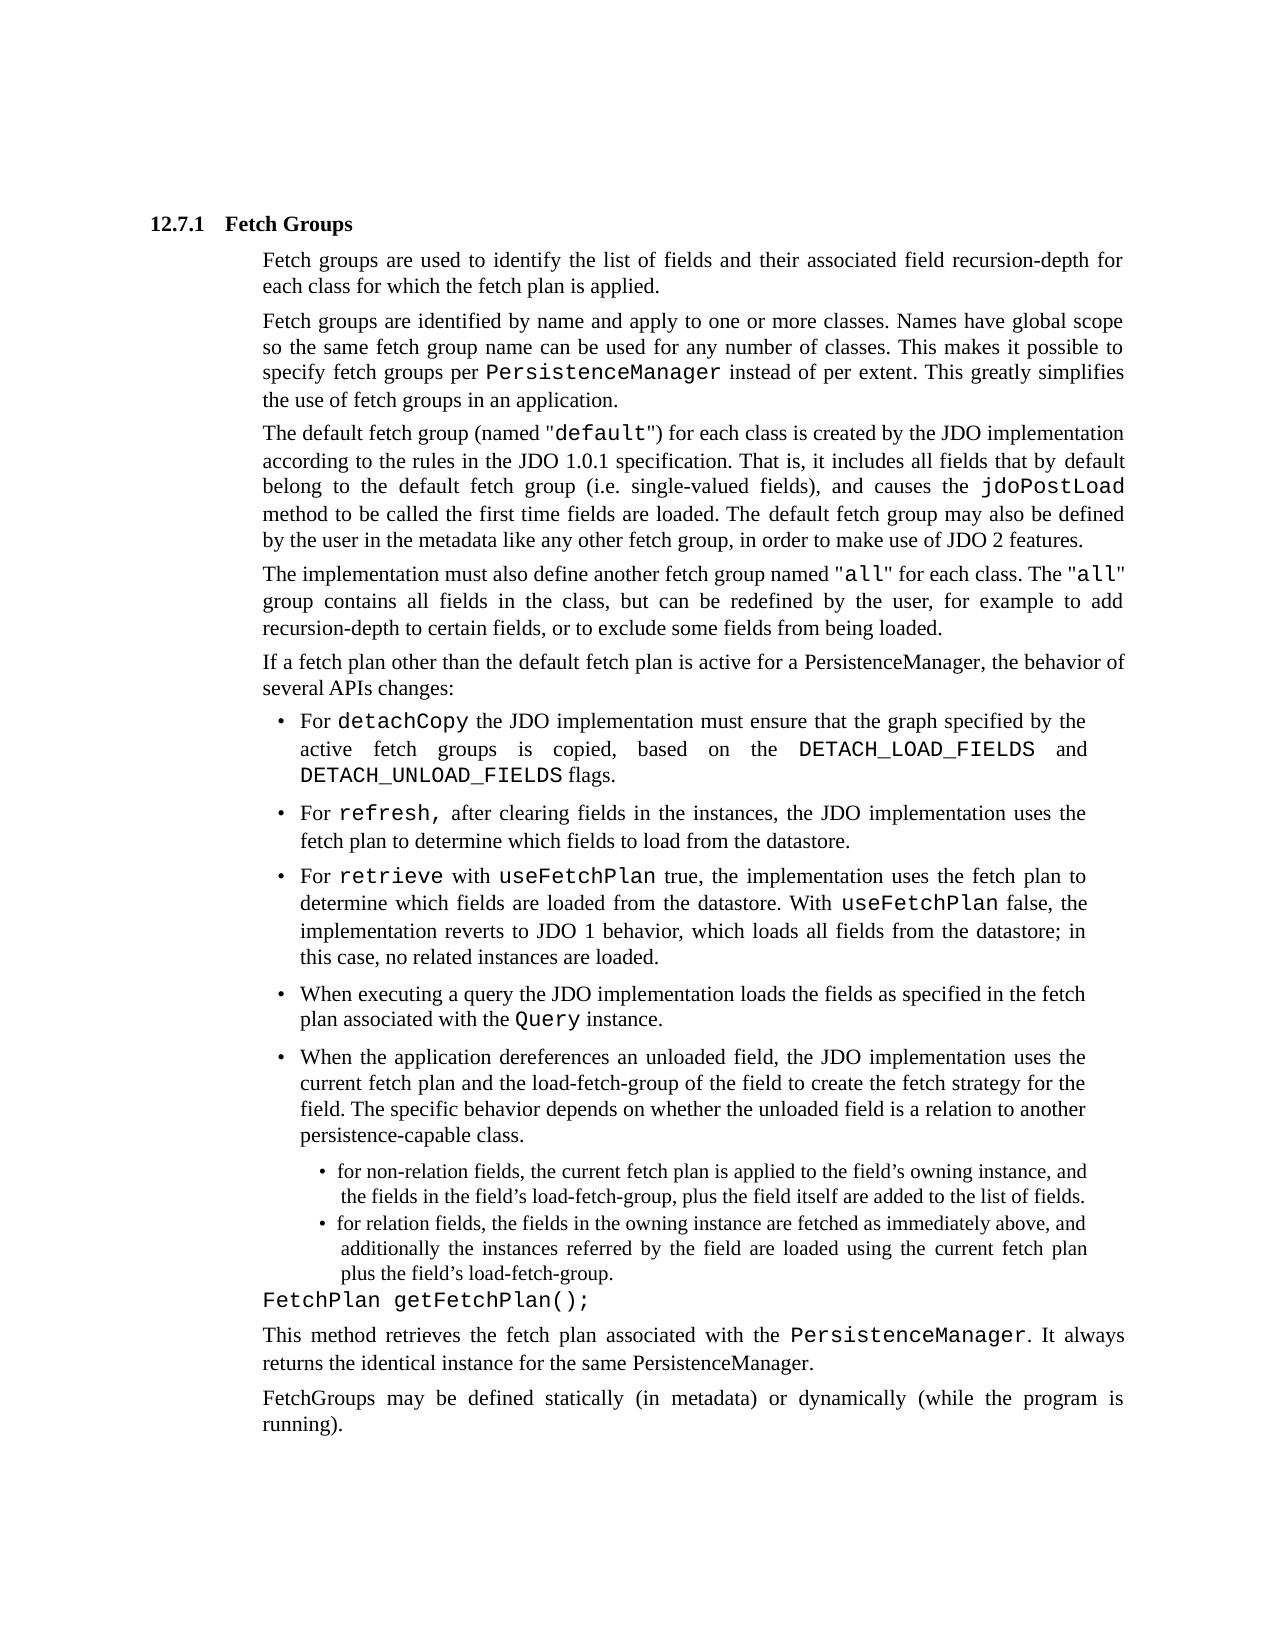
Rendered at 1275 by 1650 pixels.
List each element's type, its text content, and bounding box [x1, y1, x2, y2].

text A12.7-3 [FetchPlan getFetchPlan(); [262, 1287, 1125, 1314]
text The implementation must also define another fetch group named "all" for each class. The "all" group contains all fields in the class, but can be redefined by the user, for example to add recursion-depth to certain fields, or to exclude some fields from being loaded. [262, 561, 1125, 640]
text • When executing a query the JDO implementation loads the fields as specified in the fetch plan associated with the Query instance. [277, 980, 1087, 1033]
text • For refresh, after clearing fields in the instances, the JDO implementation uses the fetch plan to determine which fields to load from the datastore. [277, 800, 1087, 853]
subtitle Fetch Groups [150, 210, 1125, 236]
text • For detachCopy the JDO implementation must ensure that the graph specified by the active fetch groups is copied, based on the DETACH_LOAD_FIELDS and DETACH_UNLOAD_FIELDS flags. [277, 708, 1087, 789]
text The default fetch group (named "default") for each class is created by the JDO implementation according to the rules in the JDO 1.0.1 specification. That is, it includes all fields that by default belong to the default fetch group (i.e. single-valued fields), and causes the jdoPostLoad method to be called the first time fields are loaded. The default fetch group may also be defined by the user in the metadata like any other fetch group, in order to make use of JDO 2 features. [262, 420, 1125, 552]
text • for non-relation fields, the current fetch plan is applied to the field’s owning instance, and the fields in the field’s load-fetch-group, plus the field itself are added to the list of fields. [319, 1158, 1087, 1208]
text • When the application dereferences an unloaded field, the JDO implementation uses the current fetch plan and the load-fetch-group of the field to create the fetch strategy for the field. The specific behavior depends on whether the unloaded field is a relation to another persistence-capable class. [277, 1043, 1087, 1147]
text • for relation fields, the fields in the owning instance are fetched as immediately above, and additionally the instances referred by the field are loaded using the current fetch plan plus the field’s load-fetch-group. [319, 1210, 1087, 1285]
text Fetch groups are identified by name and apply to one or more classes. Names have global scope so the same fetch group name can be used for any number of classes. This makes it possible to specify fetch groups per PersistenceManager instead of per extent. This greatly simplifies the use of fetch groups in an application. [262, 307, 1125, 412]
text FetchGroups may be defined statically (in metadata) or dynamically (while the program is running). [262, 1384, 1125, 1436]
text This method retrieves the fetch plan associated with the PersistenceManager. It always returns the identical instance for the same PersistenceManager.] [262, 1322, 1125, 1375]
text • For retrieve with useFetchPlan true, the implementation uses the fetch plan to determine which fields are loaded from the datastore. With useFetchPlan false, the implementation reverts to JDO 1 behavior, which loads all fields from the datastore; in this case, no related instances are loaded. [277, 863, 1087, 969]
text If a fetch plan other than the default fetch plan is active for a PersistenceManager, the behavior of several APIs changes: [262, 648, 1125, 700]
text Fetch groups are used to identify the list of fields and their associated field recursion-depth for each class for which the fetch plan is applied. [262, 246, 1125, 298]
